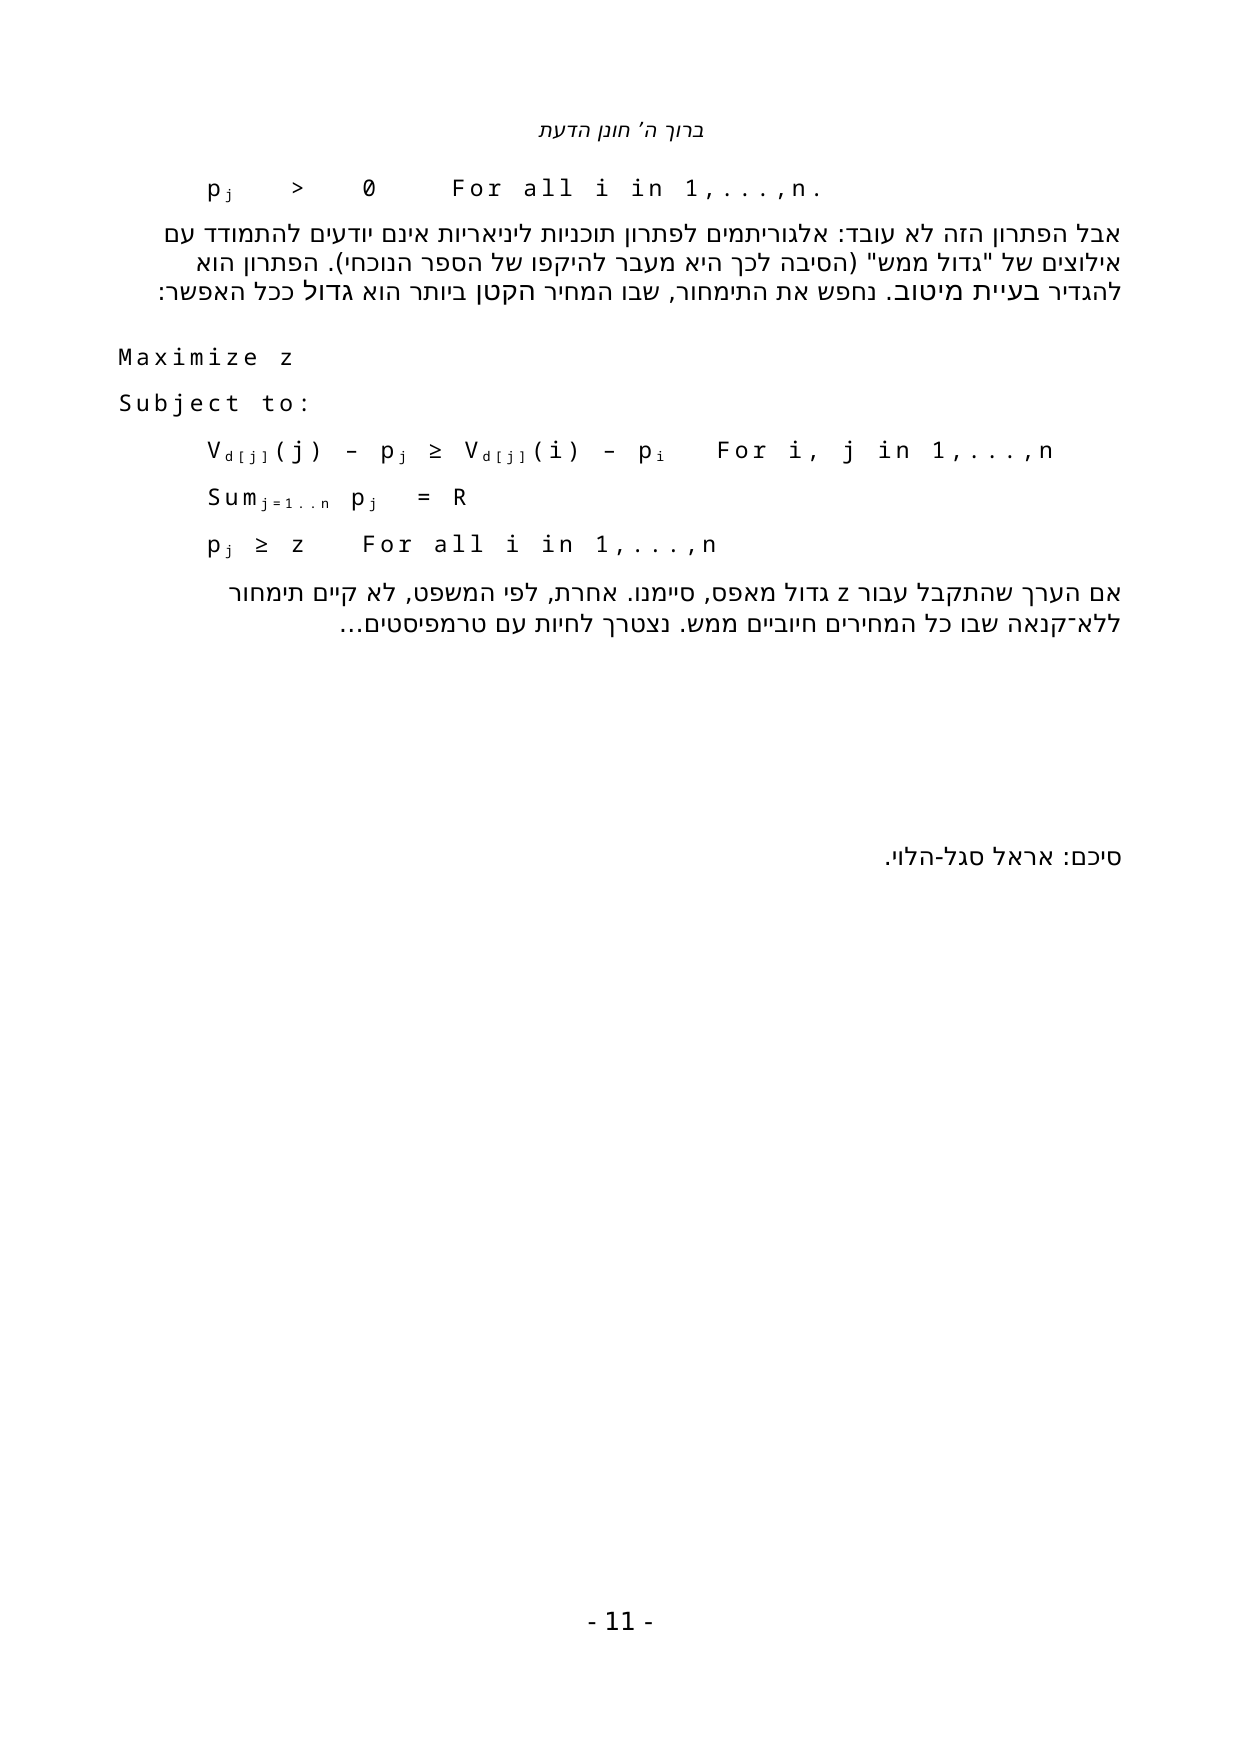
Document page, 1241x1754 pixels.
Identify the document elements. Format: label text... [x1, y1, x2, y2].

text סיכם: אראל סגל-הלוי. [118, 842, 1122, 872]
text Subject to: [118, 387, 1122, 419]
text Vd[j](j) – pj ≥ Vd[j](i) – pi For i, j in 1,...,n [207, 434, 1122, 466]
text Maximize z [118, 341, 1122, 372]
text אבל הפתרון הזה לא עובד: אלגוריתמים לפתרון תוכניות ליניאריות אינם יודעים להתמודד עם אילוצים של "גדול ממש" (הסיבה לכך היא מעבר להיקפו של הספר הנוכחי). הפתרון הוא להגדיר בעיית מיטוב. נחפש את התימחור, שבו המחיר הקטן ביותר הוא גדול ככל האפשר: [118, 219, 1122, 306]
text pj ≥ z For all i in 1,...,n [207, 528, 1122, 559]
text Sumj=1..n pj = R [207, 481, 1122, 512]
text אם הערך שהתקבל עבור z גדול מאפס, סיימנו. אחרת, לפי המשפט, לא קיים תימחור ללא־קנאה שבו כל המחירים חיוביים ממש. נצטרך לחיות עם טרמפיסטים… [118, 575, 1122, 638]
text pj > 0 For all i in 1,...,n. [207, 172, 1122, 203]
